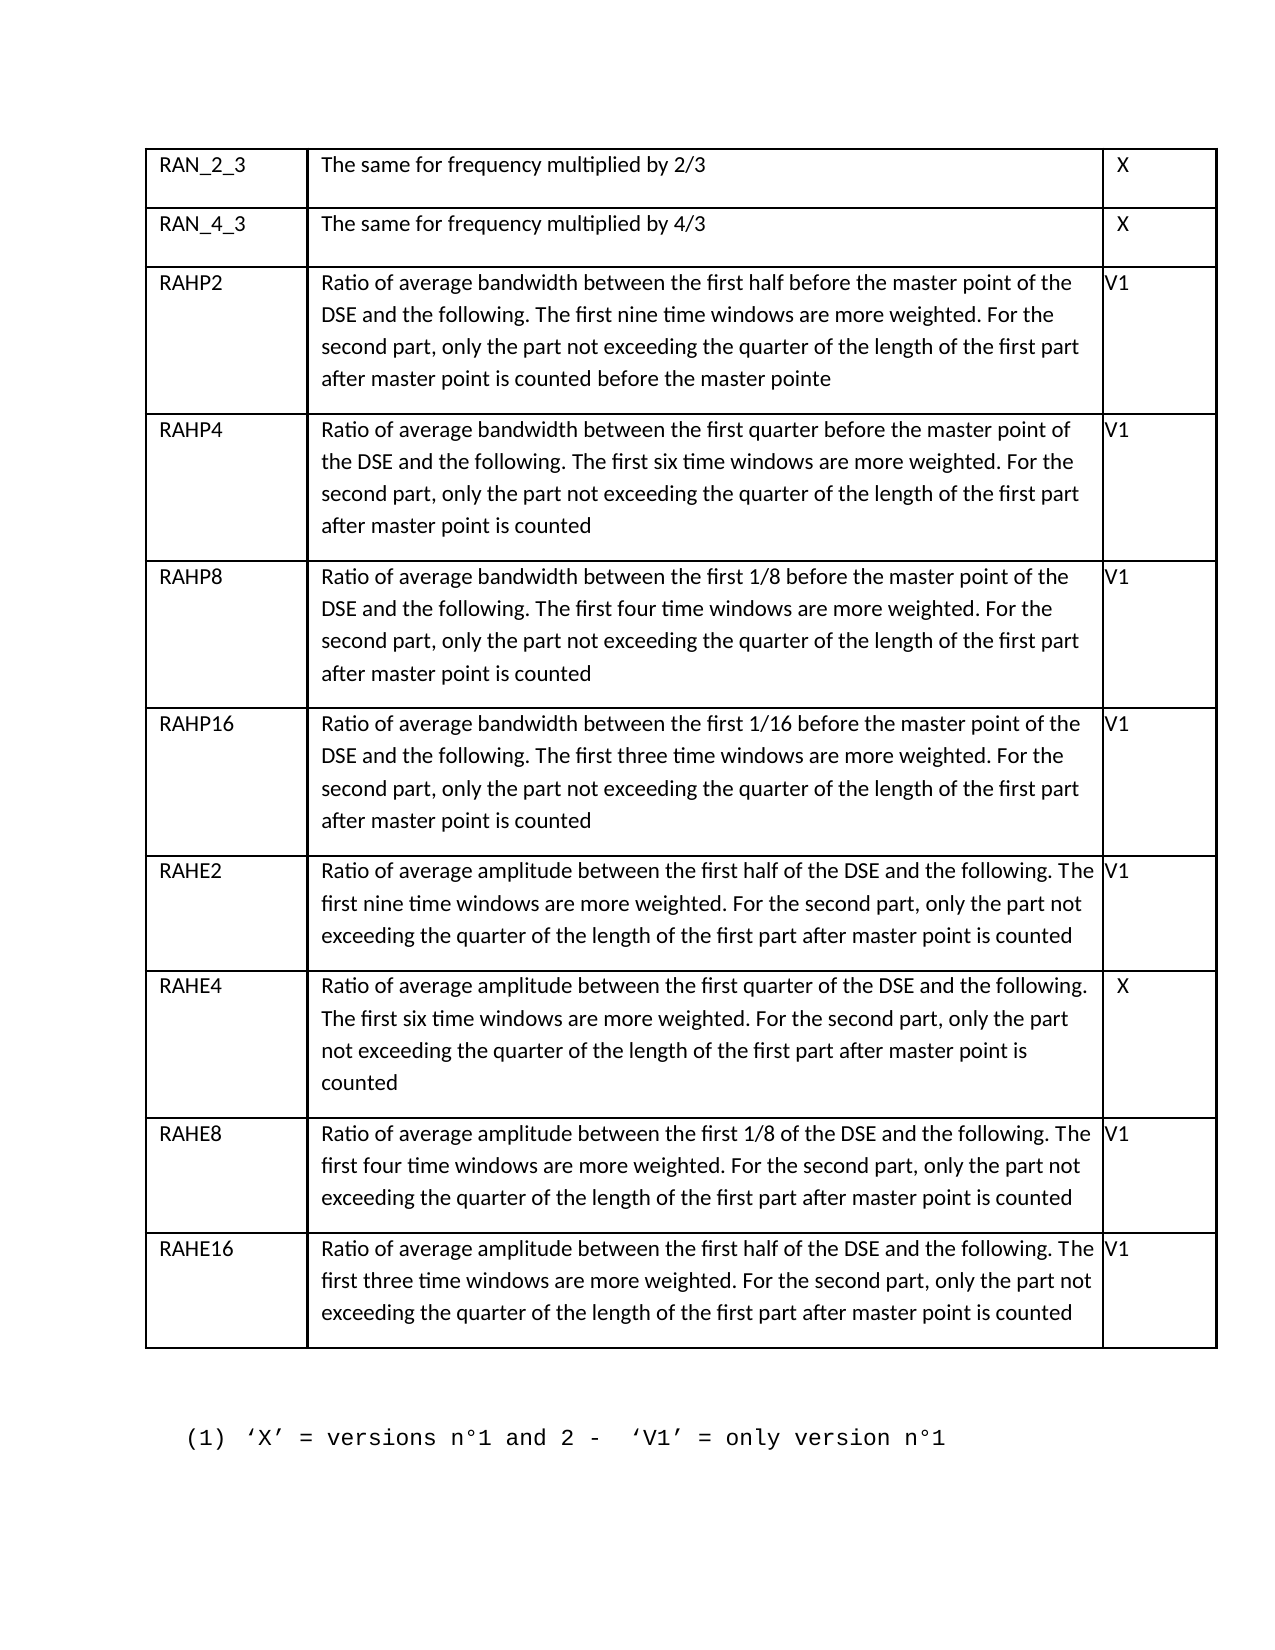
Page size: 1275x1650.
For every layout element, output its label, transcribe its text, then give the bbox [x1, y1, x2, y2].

table_cell RAHE8 [147, 1119, 306, 1232]
table_cell X [1104, 150, 1215, 207]
table_cell V1 [1104, 1119, 1215, 1232]
table_cell X [1104, 972, 1215, 1117]
table_cell RAHP16 [147, 709, 306, 854]
table_cell X [1104, 209, 1215, 266]
list ‘X’ = versions n°1 and 2 - ‘V1’ = only version n°1 [185, 1427, 1127, 1453]
table_cell V1 [1104, 268, 1215, 413]
table_cell The same for frequency multiplied by 2/3 [309, 150, 1102, 207]
table_cell Ratio of average bandwidth between the first 1/16 before the master point of the DSE and the following. The first three time windows are more weighted. For the second part, only the part not exceeding the quarter of the length of the first part after master point is counted [309, 709, 1102, 854]
table_cell RAHE16 [147, 1234, 306, 1347]
table_cell V1 [1104, 857, 1215, 969]
table_cell V1 [1104, 415, 1215, 560]
table_cell Ratio of average amplitude between the first half of the DSE and the following. The first nine time windows are more weighted. For the second part, only the part not exceeding the quarter of the length of the first part after master point is counted [309, 857, 1102, 969]
table_cell RAHE2 [147, 857, 306, 969]
table_cell RAHE4 [147, 972, 306, 1117]
table_cell RAHP4 [147, 415, 306, 560]
table_cell Ratio of average bandwidth between the first 1/8 before the master point of the DSE and the following. The first four time windows are more weighted. For the second part, only the part not exceeding the quarter of the length of the first part after master point is counted [309, 562, 1102, 707]
table_cell RAHP8 [147, 562, 306, 707]
table_cell Ratio of average amplitude between the first 1/8 of the DSE and the following. The first four time windows are more weighted. For the second part, only the part not exceeding the quarter of the length of the first part after master point is counted [309, 1119, 1102, 1232]
table_cell Ratio of average amplitude between the first quarter of the DSE and the following. The first six time windows are more weighted. For the second part, only the part not exceeding the quarter of the length of the first part after master point is counted [309, 972, 1102, 1117]
table_cell V1 [1104, 1234, 1215, 1347]
table_cell V1 [1104, 709, 1215, 854]
table_cell RAN_4_3 [147, 209, 306, 266]
table_cell Ratio of average bandwidth between the first quarter before the master point of the DSE and the following. The first six time windows are more weighted. For the second part, only the part not exceeding the quarter of the length of the first part after master point is counted [309, 415, 1102, 560]
table_cell The same for frequency multiplied by 4/3 [309, 209, 1102, 266]
table_cell V1 [1104, 562, 1215, 707]
table_cell RAN_2_3 [147, 150, 306, 207]
table_cell Ratio of average amplitude between the first half of the DSE and the following. The first three time windows are more weighted. For the second part, only the part not exceeding the quarter of the length of the first part after master point is counted [309, 1234, 1102, 1347]
table_cell RAHP2 [147, 268, 306, 413]
table_cell Ratio of average bandwidth between the first half before the master point of the DSE and the following. The first nine time windows are more weighted. For the second part, only the part not exceeding the quarter of the length of the first part after master point is counted before the master pointe [309, 268, 1102, 413]
